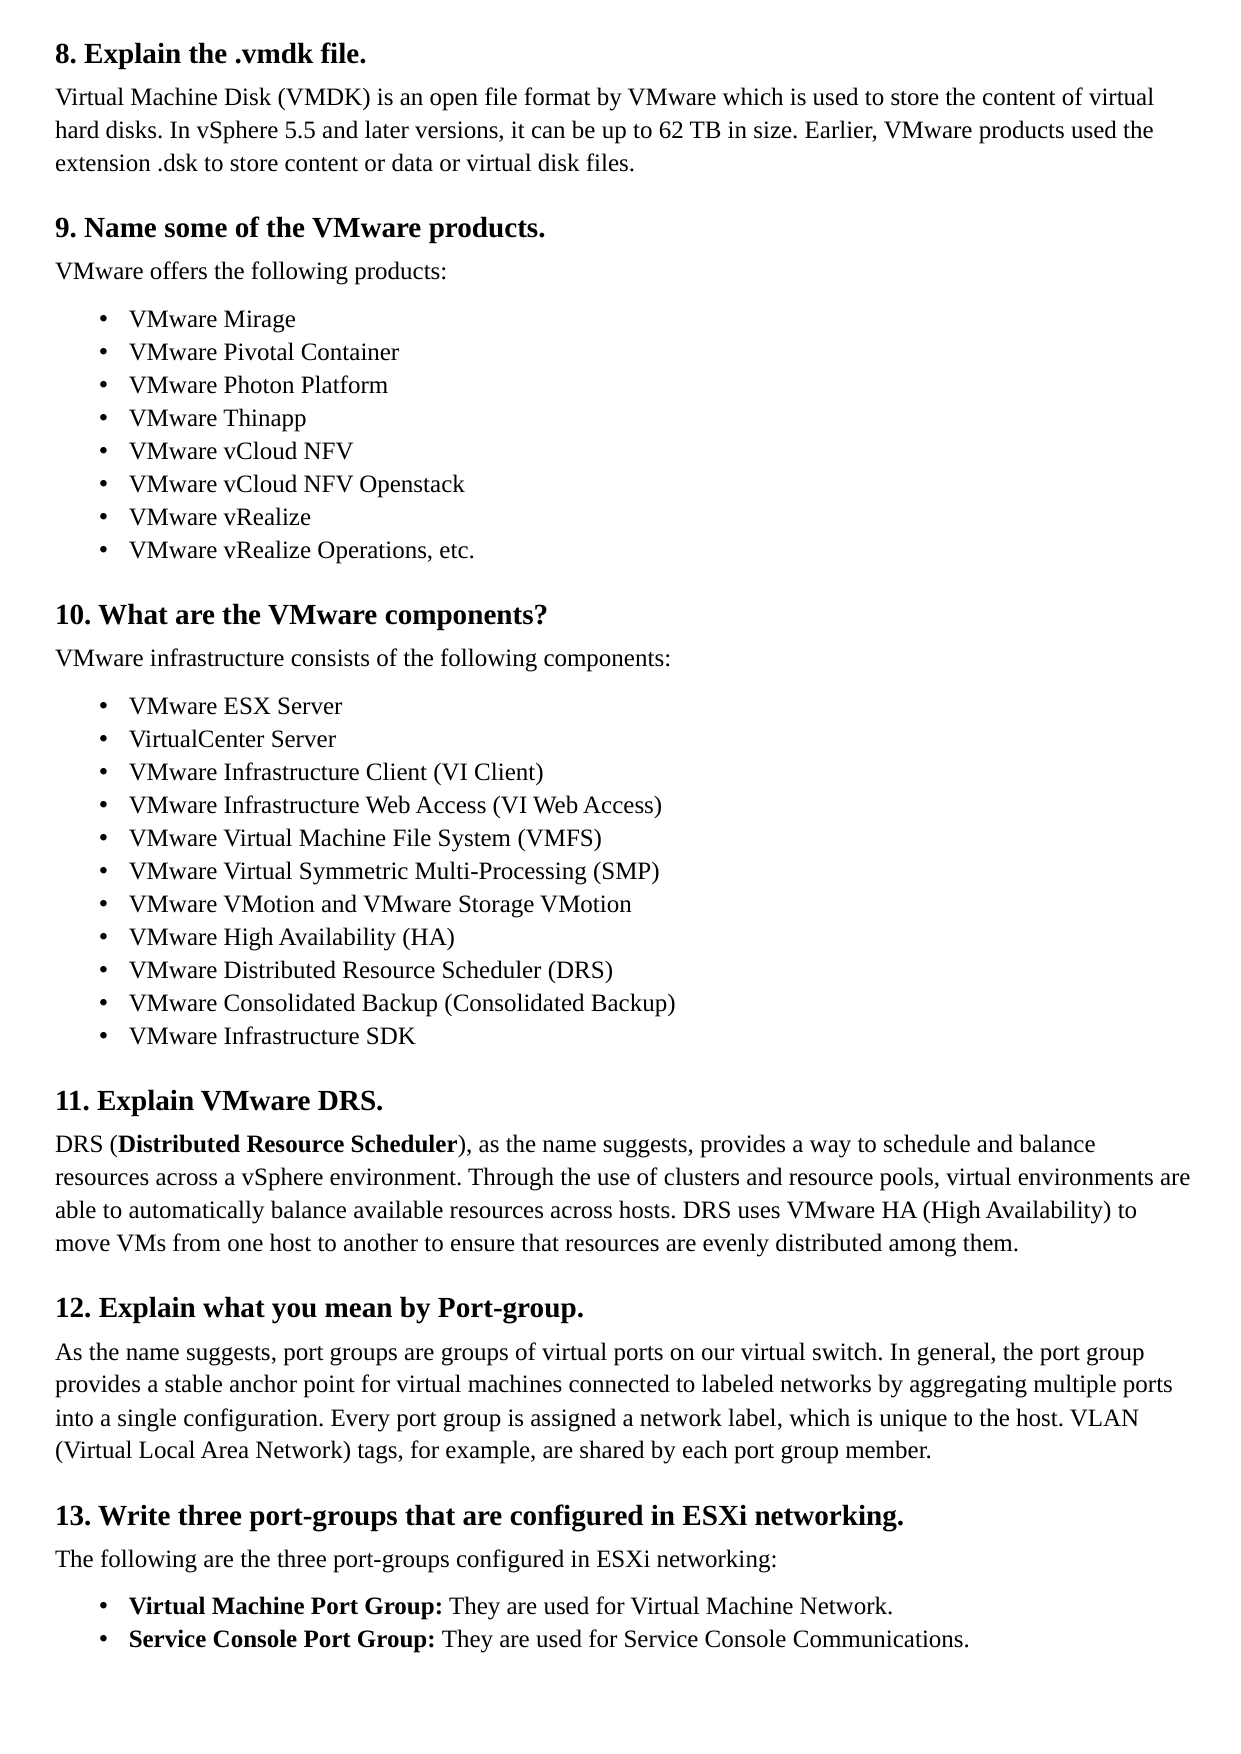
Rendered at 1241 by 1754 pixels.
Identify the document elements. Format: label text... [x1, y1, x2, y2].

subtitle 13. Write three port-groups that are configured in ESXi networking. [55, 1498, 1194, 1531]
list VMware Mirage [99, 304, 1194, 333]
list VMware ESX Server [99, 691, 1194, 719]
text DRS (Distributed Resource Scheduler), as the name suggests, provides a way to schedule and balance resources across a vSphere environment. Through the use of clusters and resource pools, virtual environments are able to automatically balance available resources across hosts. DRS uses VMware HA (High Availability) to move VMs from one host to another to ensure that resources are evenly distributed among them. [55, 1129, 1194, 1257]
list VMware Consolidated Backup (Consolidated Backup) [99, 988, 1194, 1017]
subtitle 10. What are the VMware components? [55, 597, 1194, 631]
list Service Console Port Group: They are used for Service Console Communications. [99, 1624, 1194, 1653]
subtitle 12. Explain what you mean by Port-group. [55, 1291, 1194, 1324]
list VMware Infrastructure Web Access (VI Web Access) [99, 790, 1194, 819]
list VMware Distributed Resource Scheduler (DRS) [99, 955, 1194, 984]
list VMware Thinapp [99, 403, 1194, 432]
text As the name suggests, port groups are groups of virtual ports on our virtual switch. In general, the port group provides a stable anchor point for virtual machines connected to labeled networks by aggregating multiple ports into a single configuration. Every port group is assigned a network label, which is unique to the host. VLAN (Virtual Local Area Network) tags, for example, are shared by each port group member. [55, 1337, 1194, 1464]
list VMware Infrastructure SDK [99, 1021, 1194, 1050]
list VMware vRealize [99, 502, 1194, 531]
list VMware Infrastructure Client (VI Client) [99, 757, 1194, 786]
text Virtual Machine Disk (VMDK) is an open file format by VMware which is used to store the content of virtual hard disks. In vSphere 5.5 and later versions, it can be up to 62 TB in size. Earlier, VMware products used the extension .dsk to store content or data or virtual disk files. [55, 82, 1194, 177]
subtitle 11. Explain VMware DRS. [55, 1083, 1194, 1117]
list Virtual Machine Port Group: They are used for Virtual Machine Network. [99, 1591, 1194, 1620]
text VMware infrastructure consists of the following components: [55, 643, 1194, 672]
list VirtualCenter Server [99, 724, 1194, 753]
text VMware offers the following products: [55, 256, 1194, 285]
subtitle 8. Explain the .vmdk file. [55, 36, 1194, 69]
list VMware vCloud NFV Openstack [99, 469, 1194, 498]
list VMware High Availability (HA) [99, 922, 1194, 951]
list VMware VMotion and VMware Storage VMotion [99, 889, 1194, 918]
list VMware Virtual Symmetric Multi-Processing (SMP) [99, 856, 1194, 885]
subtitle 9. Name some of the VMware products. [55, 210, 1194, 244]
list VMware vRealize Operations, etc. [99, 535, 1194, 564]
list VMware Photon Platform [99, 370, 1194, 399]
text The following are the three port-groups configured in ESXi networking: [55, 1544, 1194, 1573]
list VMware Pivotal Container [99, 337, 1194, 366]
list VMware vCloud NFV [99, 436, 1194, 465]
list VMware Virtual Machine File System (VMFS) [99, 823, 1194, 852]
